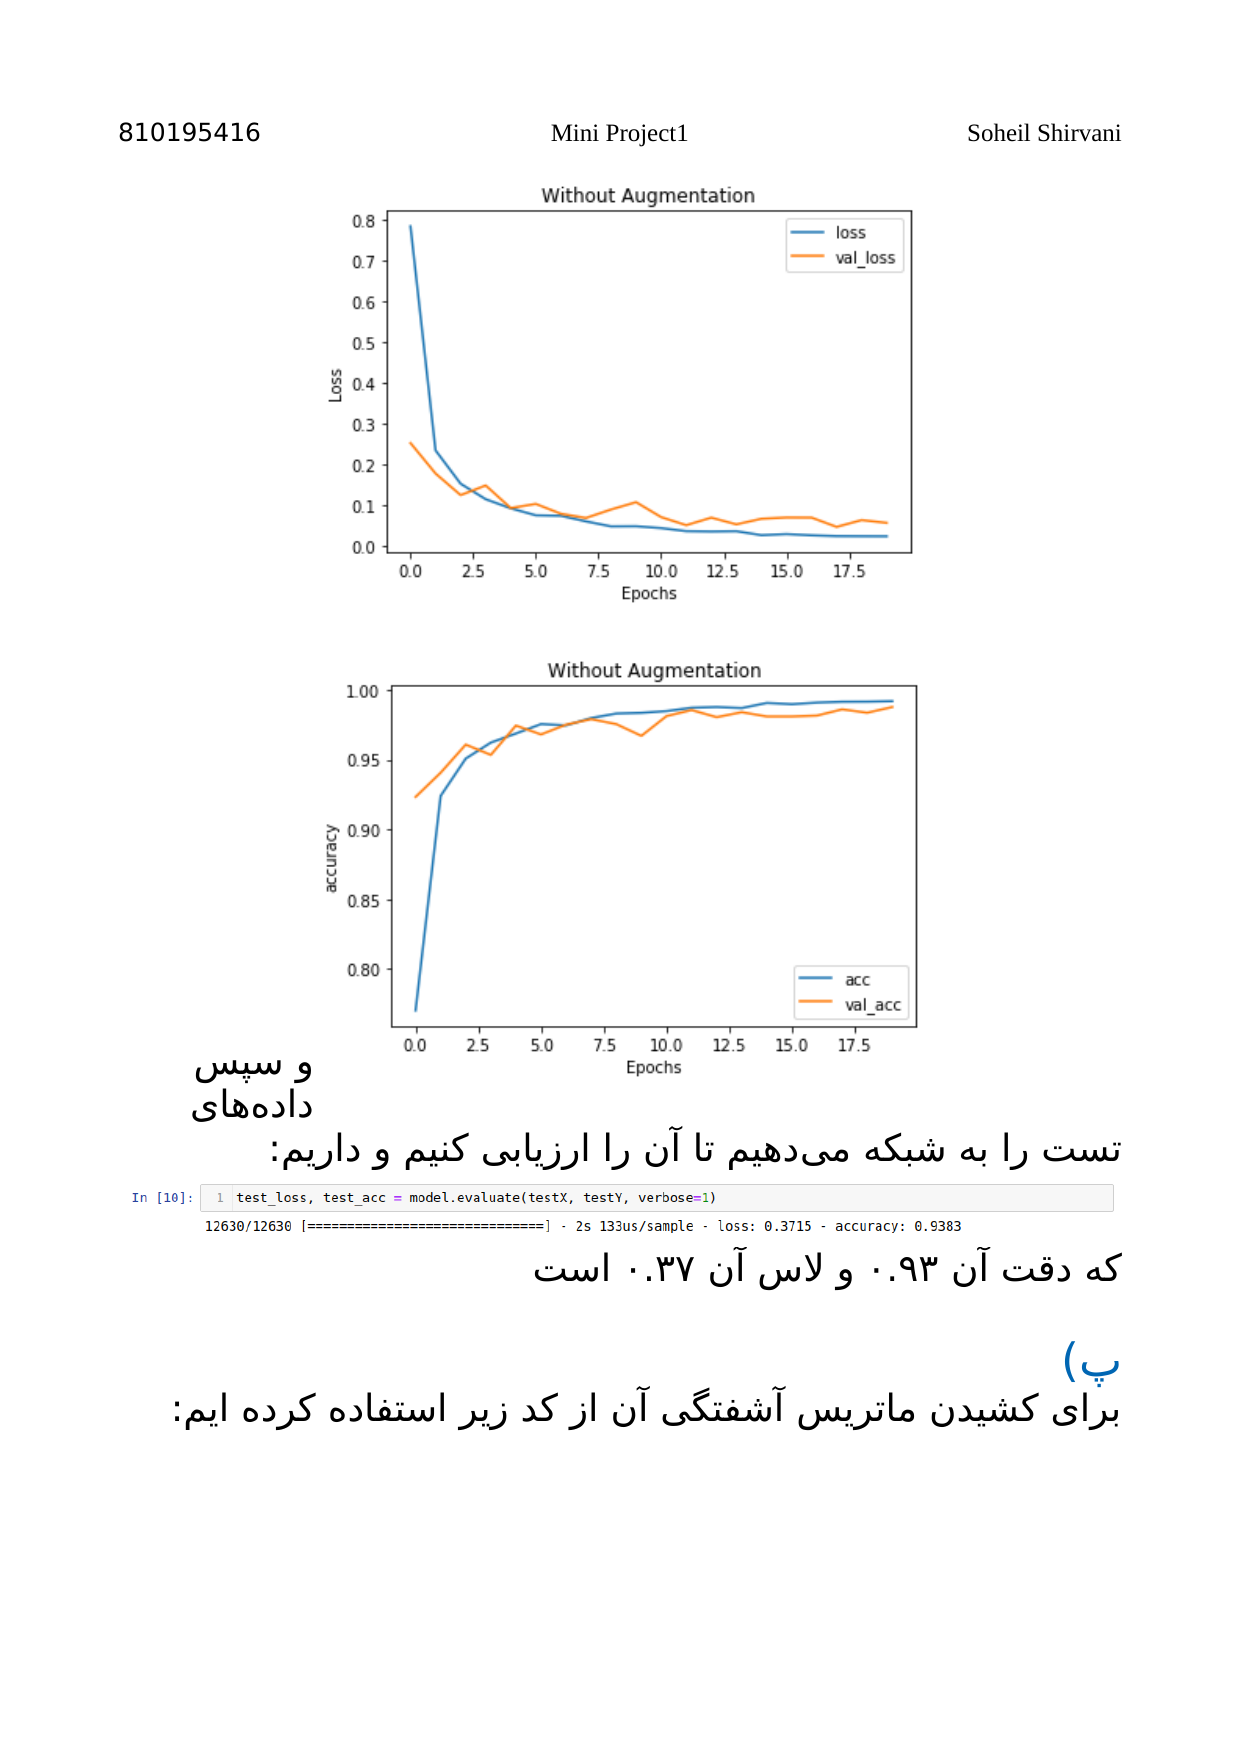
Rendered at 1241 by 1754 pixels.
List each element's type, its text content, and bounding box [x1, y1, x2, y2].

text و سپس داده‌های تست را به شبکه می‌دهیم تا آن را ارزیابی کنیم و داریم: [118, 1039, 1122, 1170]
picture [318, 176, 922, 612]
picture [118, 1170, 1123, 1247]
picture [313, 651, 927, 1086]
text که دقت آن ۰.۹۳ و لاس آن ۰.۳۷ است [118, 1247, 1122, 1291]
text پ) [118, 1334, 1122, 1387]
text برای کشیدن ماتریس آشفتگی آن از کد زیر استفاده کرده ایم: [118, 1387, 1122, 1431]
